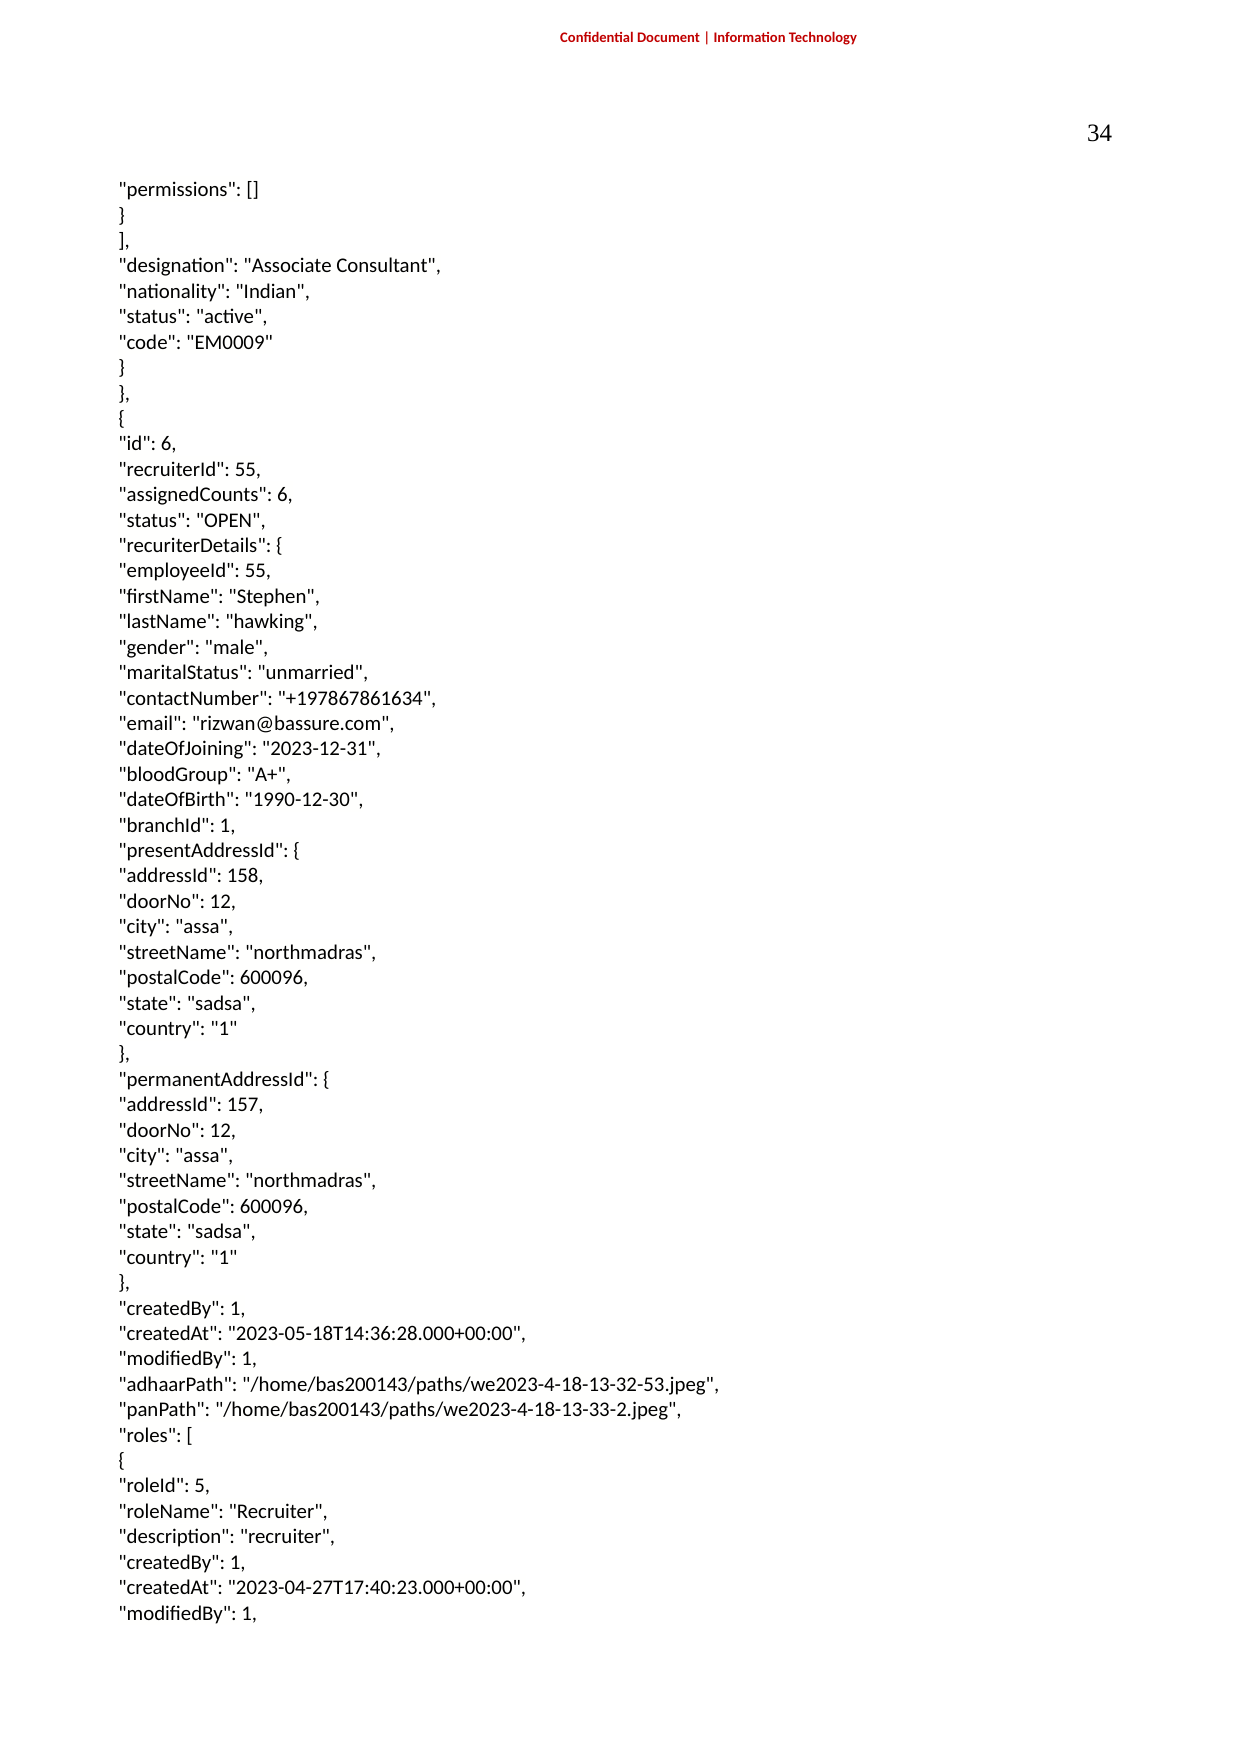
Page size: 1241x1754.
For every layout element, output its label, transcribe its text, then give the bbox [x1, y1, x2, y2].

text }, [118, 1041, 1122, 1066]
text "state": "sadsa", [118, 990, 1122, 1015]
text "bloodGroup": "A+", [118, 761, 1122, 786]
text "city": "assa", [118, 913, 1122, 939]
text "presentAddressId": { [118, 837, 1122, 863]
text "roles": [ [118, 1422, 1122, 1447]
text "postalCode": 600096, [118, 1193, 1122, 1218]
text "country": "1" [118, 1244, 1122, 1269]
text "createdBy": 1, [118, 1549, 1122, 1574]
text { [118, 405, 1122, 431]
text "modifiedBy": 1, [118, 1346, 1122, 1371]
text "lastName": "hawking", [118, 608, 1122, 634]
text "recuriterDetails": { [118, 532, 1122, 558]
text "doorNo": 12, [118, 1117, 1122, 1142]
text "createdBy": 1, [118, 1295, 1122, 1320]
text "streetName": "northmadras", [118, 1168, 1122, 1193]
text } [118, 354, 1122, 380]
text "permissions": [] [118, 176, 1122, 202]
text "maritalStatus": "unmarried", [118, 659, 1122, 685]
text { [118, 1447, 1122, 1473]
text "code": "EM0009" [118, 329, 1122, 354]
text ], [118, 227, 1122, 253]
text }, [118, 380, 1122, 405]
text "id": 6, [118, 431, 1122, 456]
text "roleName": "Recruiter", [118, 1498, 1122, 1523]
text "createdAt": "2023-04-27T17:40:23.000+00:00", [118, 1574, 1122, 1600]
text "designation": "Associate Consultant", [118, 253, 1122, 278]
text "status": "active", [118, 303, 1122, 329]
text "postalCode": 600096, [118, 964, 1122, 990]
text "country": "1" [118, 1015, 1122, 1041]
text "description": "recruiter", [118, 1523, 1122, 1549]
text } [118, 202, 1122, 227]
text "contactNumber": "+197867861634", [118, 685, 1122, 710]
text "adhaarPath": "/home/bas200143/paths/we2023-4-18-13-32-53.jpeg", [118, 1371, 1122, 1396]
text "nationality": "Indian", [118, 278, 1122, 303]
text "branchId": 1, [118, 812, 1122, 837]
text "status": "OPEN", [118, 507, 1122, 532]
text "email": "rizwan@bassure.com", [118, 710, 1122, 736]
text "panPath": "/home/bas200143/paths/we2023-4-18-13-33-2.jpeg", [118, 1396, 1122, 1422]
text "firstName": "Stephen", [118, 583, 1122, 608]
text "roleId": 5, [118, 1473, 1122, 1498]
text "addressId": 157, [118, 1091, 1122, 1117]
text "assignedCounts": 6, [118, 481, 1122, 507]
text "city": "assa", [118, 1142, 1122, 1168]
text }, [118, 1269, 1122, 1295]
text "recruiterId": 55, [118, 456, 1122, 481]
text "createdAt": "2023-05-18T14:36:28.000+00:00", [118, 1320, 1122, 1346]
text "streetName": "northmadras", [118, 939, 1122, 964]
text "state": "sadsa", [118, 1218, 1122, 1244]
text "dateOfBirth": "1990-12-30", [118, 786, 1122, 812]
text "gender": "male", [118, 634, 1122, 659]
text "modifiedBy": 1, [118, 1600, 1122, 1625]
text "doorNo": 12, [118, 888, 1122, 913]
text "permanentAddressId": { [118, 1066, 1122, 1091]
text "addressId": 158, [118, 863, 1122, 888]
text "dateOfJoining": "2023-12-31", [118, 736, 1122, 761]
text "employeeId": 55, [118, 558, 1122, 583]
